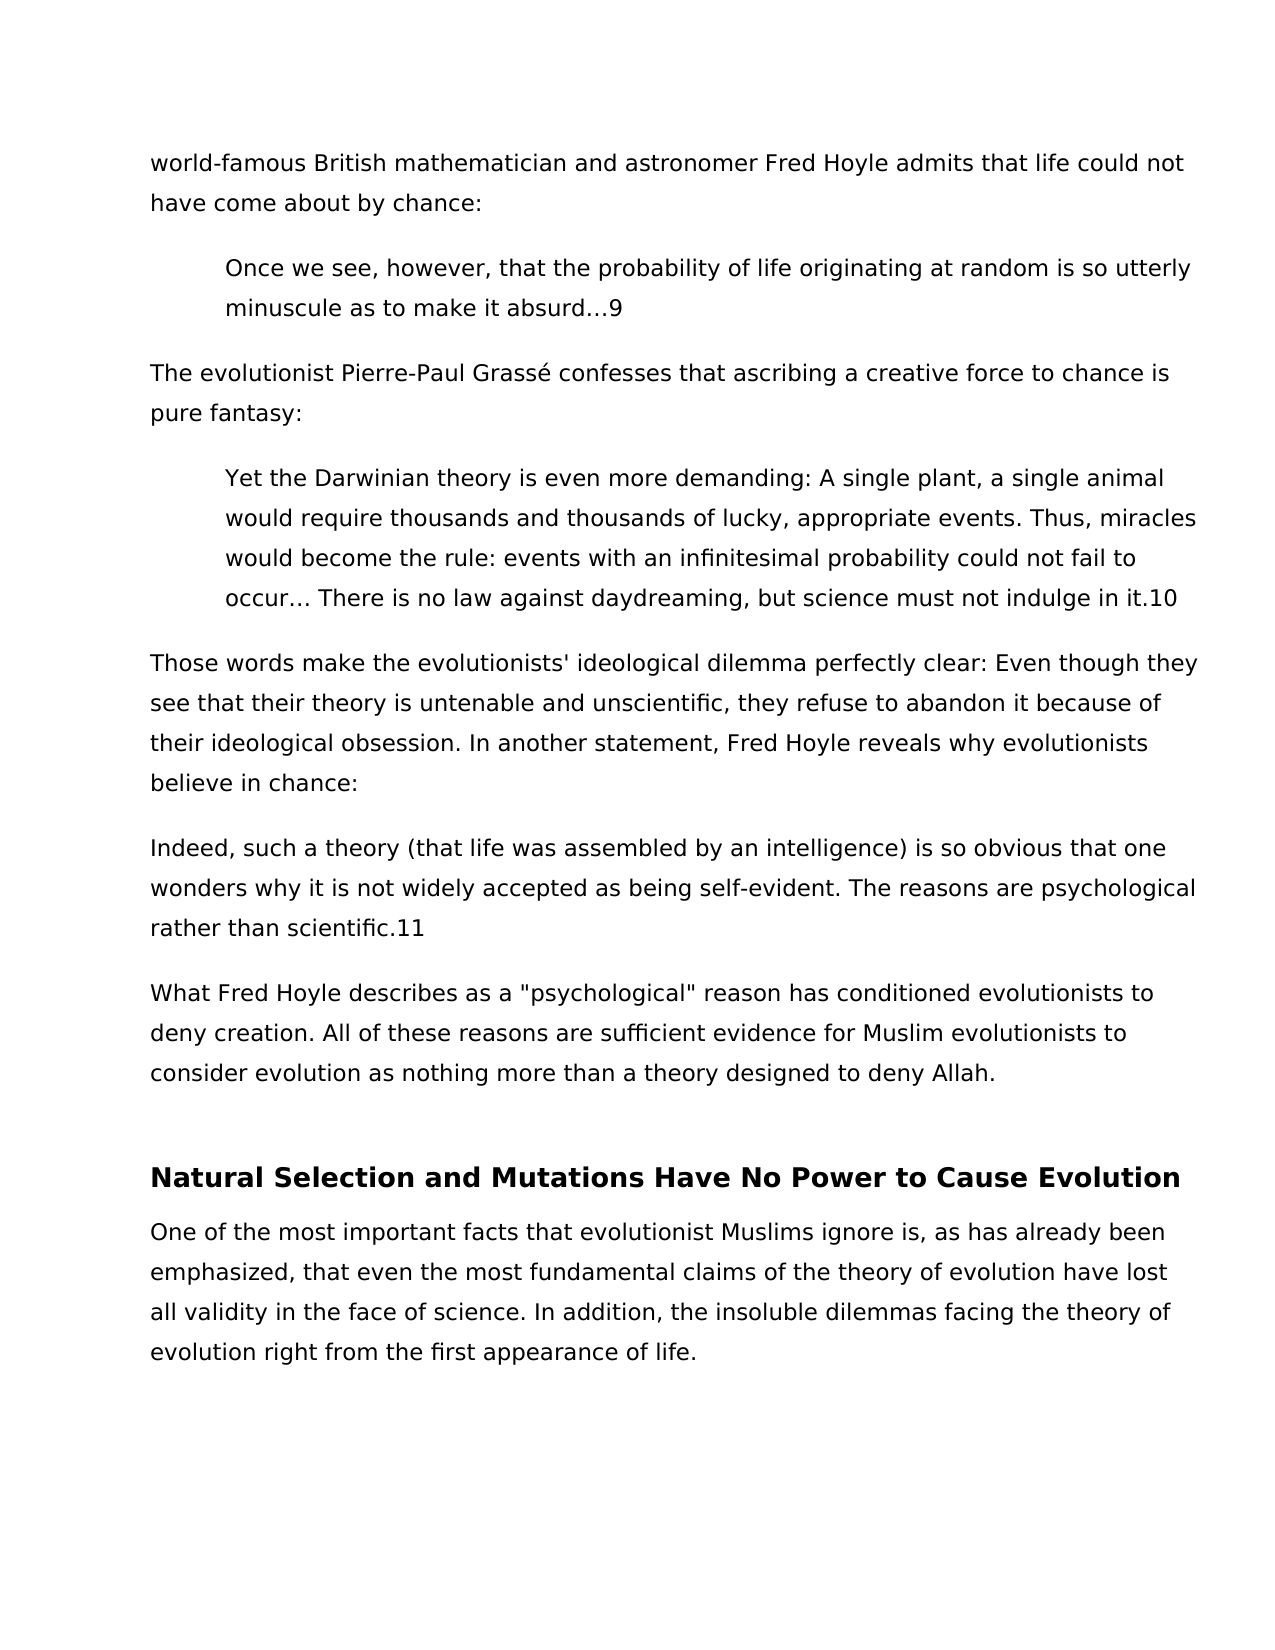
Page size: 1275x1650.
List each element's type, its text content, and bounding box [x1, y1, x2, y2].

text Those words make the evolutionists' ideological dilemma perfectly clear: Even though they see that their theory is untenable and unscientific, they refuse to abandon it because of their ideological obsession. In another statement, Fred Hoyle reveals why evolutionists believe in chance: [150, 650, 1200, 797]
text What Fred Hoyle describes as a "psychological" reason has conditioned evolutionists to deny creation. All of these reasons are sufficient evidence for Muslim evolutionists to consider evolution as nothing more than a theory designed to deny Allah. [150, 980, 1200, 1087]
text Indeed, such a theory (that life was assembled by an intelligence) is so obvious that one wonders why it is not widely accepted as being self-evident. The reasons are psychological rather than scientific.11 [150, 835, 1200, 942]
text One of the most important facts that evolutionist Muslims ignore is, as has already been emphasized, that even the most fundamental claims of the theory of evolution have lost all validity in the face of science. In addition, the insoluble dilemmas facing the theory of evolution right from the first appearance of life. [150, 1219, 1200, 1366]
text world-famous British mathematician and astronomer Fred Hoyle admits that life could not have come about by chance: [150, 150, 1200, 217]
text The evolutionist Pierre-Paul Grassé confesses that ascribing a creative force to chance is pure fantasy: [150, 360, 1200, 427]
subtitle Natural Selection and Mutations Have No Power to Cause Evolution [150, 1162, 1200, 1194]
text Yet the Darwinian theory is even more demanding: A single plant, a single animal would require thousands and thousands of lucky, appropriate events. Thus, miracles would become the rule: events with an infinitesimal probability could not fail to occur… There is no law against daydreaming, but science must not indulge in it.10 [225, 465, 1200, 612]
text Once we see, however, that the probability of life originating at random is so utterly minuscule as to make it absurd…9 [225, 255, 1200, 322]
